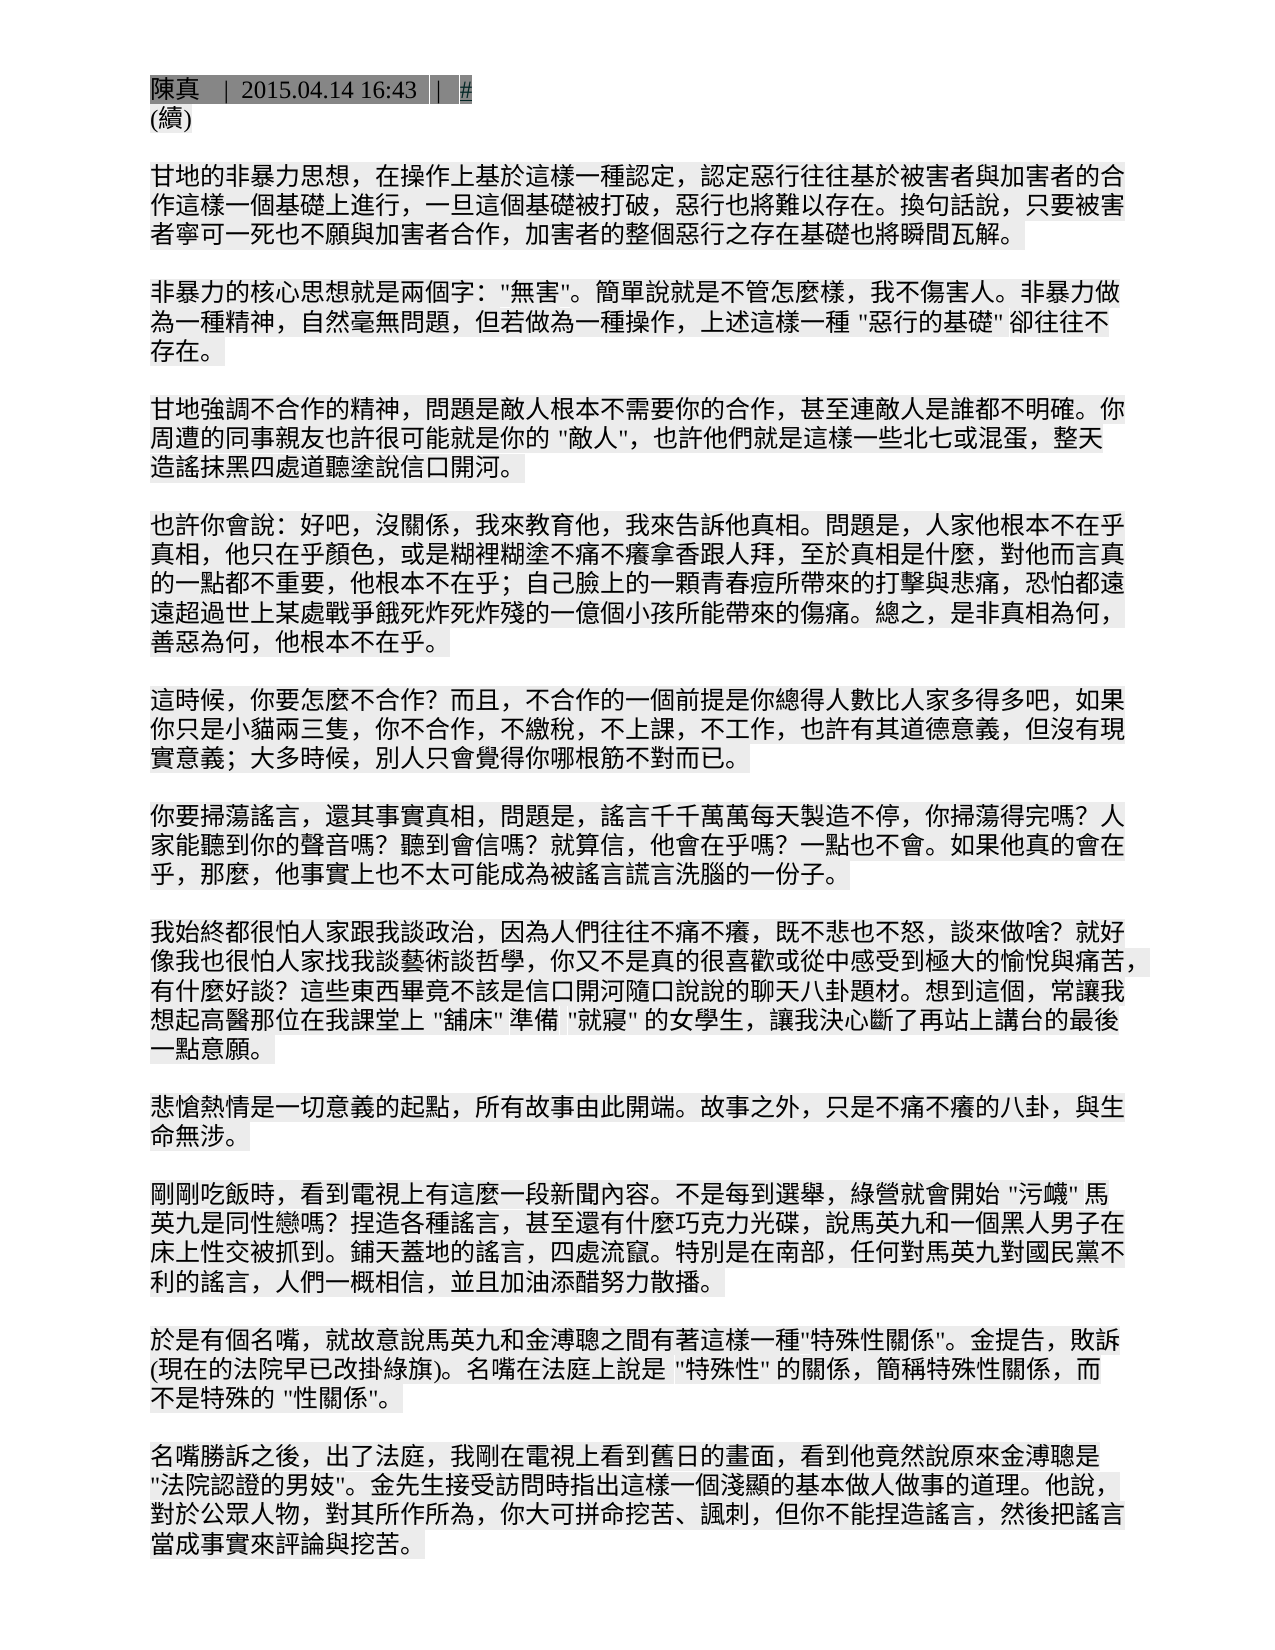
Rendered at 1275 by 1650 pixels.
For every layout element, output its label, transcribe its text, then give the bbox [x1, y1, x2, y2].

text (續) 甘地的非暴力思想，在操作上基於這樣一種認定，認定惡行往往基於被害者與加害者的合作這樣一個基礎上進行，一旦這個基礎被打破，惡行也將難以存在。換句話說，只要被害者寧可一死也不願與加害者合作，加害者的整個惡行之存在基礎也將瞬間瓦解。 非暴力的核心思想就是兩個字："無害"。簡單說就是不管怎麼樣，我不傷害人。非暴力做為一種精神，自然毫無問題，但若做為一種操作，上述這樣一種 "惡行的基礎" 卻往往不存在。 甘地強調不合作的精神，問題是敵人根本不需要你的合作，甚至連敵人是誰都不明確。你周遭的同事親友也許很可能就是你的 "敵人"，也許他們就是這樣一些北七或混蛋，整天造謠抹黑四處道聽塗說信口開河。 也許你會說：好吧，沒關係，我來教育他，我來告訴他真相。問題是，人家他根本不在乎真相，他只在乎顏色，或是糊裡糊塗不痛不癢拿香跟人拜，至於真相是什麼，對他而言真的一點都不重要，他根本不在乎；自己臉上的一顆青春痘所帶來的打擊與悲痛，恐怕都遠遠超過世上某處戰爭餓死炸死炸殘的一億個小孩所能帶來的傷痛。總之，是非真相為何，善惡為何，他根本不在乎。 這時候，你要怎麼不合作？而且，不合作的一個前提是你總得人數比人家多得多吧，如果你只是小貓兩三隻，你不合作，不繳稅，不上課，不工作，也許有其道德意義，但沒有現實意義；大多時候，別人只會覺得你哪根筋不對而已。 你要掃蕩謠言，還其事實真相，問題是，謠言千千萬萬每天製造不停，你掃蕩得完嗎？人家能聽到你的聲音嗎？聽到會信嗎？就算信，他會在乎嗎？一點也不會。如果他真的會在乎，那麼，他事實上也不太可能成為被謠言謊言洗腦的一份子。 我始終都很怕人家跟我談政治，因為人們往往不痛不癢，既不悲也不怒，談來做啥？就好像我也很怕人家找我談藝術談哲學，你又不是真的很喜歡或從中感受到極大的愉悅與痛苦，有什麼好談？這些東西畢竟不該是信口開河隨口說說的聊天八卦題材。想到這個，常讓我想起高醫那位在我課堂上 "舖床" 準備 "就寢" 的女學生，讓我決心斷了再站上講台的最後一點意願。 悲愴熱情是一切意義的起點，所有故事由此開端。故事之外，只是不痛不癢的八卦，與生命無涉。 剛剛吃飯時，看到電視上有這麼一段新聞內容。不是每到選舉，綠營就會開始 "污衊" 馬英九是同性戀嗎？捏造各種謠言，甚至還有什麼巧克力光碟，說馬英九和一個黑人男子在床上性交被抓到。鋪天蓋地的謠言，四處流竄。特別是在南部，任何對馬英九對國民黨不利的謠言，人們一概相信，並且加油添醋努力散播。 於是有個名嘴，就故意說馬英九和金溥聰之間有著這樣一種"特殊性關係"。金提告，敗訴(現在的法院早已改掛綠旗)。名嘴在法庭上說是 "特殊性" 的關係，簡稱特殊性關係，而不是特殊的 "性關係"。 名嘴勝訴之後，出了法庭，我剛在電視上看到舊日的畫面，看到他竟然說原來金溥聰是 "法院認證的男妓"。金先生接受訪問時指出這樣一個淺顯的基本做人做事的道理。他說，對於公眾人物，對其所作所為，你大可拼命挖苦、諷刺，但你不能捏造謠言，然後把謠言當成事實來評論與挖苦。 台灣這個社會的文明良善程度，由此可見一斑。我們居然必須不斷講這樣一些最基本的做人做事的道理。可悲的是，不會有幾個人在乎的。至於那些滿口進步理念的混蛋們，不但不會在乎，他們事實上倒是很樂於見到這樣一種絲毫不在乎是非善惡的愚民暴民現象。 一個東西之所以興盛，是因為它很有效。所以你看每次選舉，全是奧步(幾乎全是綠營所為)，栽贓抹黑造謠或是自導自演再嫁禍給對手等等，花樣百出，柯文哲當初的競選方式便是一例，但他的說法是，選舉都結束了，還講這些做什麼。可怕的是，人們居然也都採取這樣一種態度在看事情。 尊重基本是非，是一個社會之所以能良善運作的一個前提要件，就像邏輯之於數學，就像一部車子的引擎那樣。對這樣一種基本價值無感、不在乎，那我不知道政治上或社會事務上還有什麼事情值得在乎？ [150, 104, 1125, 1559]
text 陳真 | 2015.04.14 16:43 | # [150, 75, 1125, 104]
